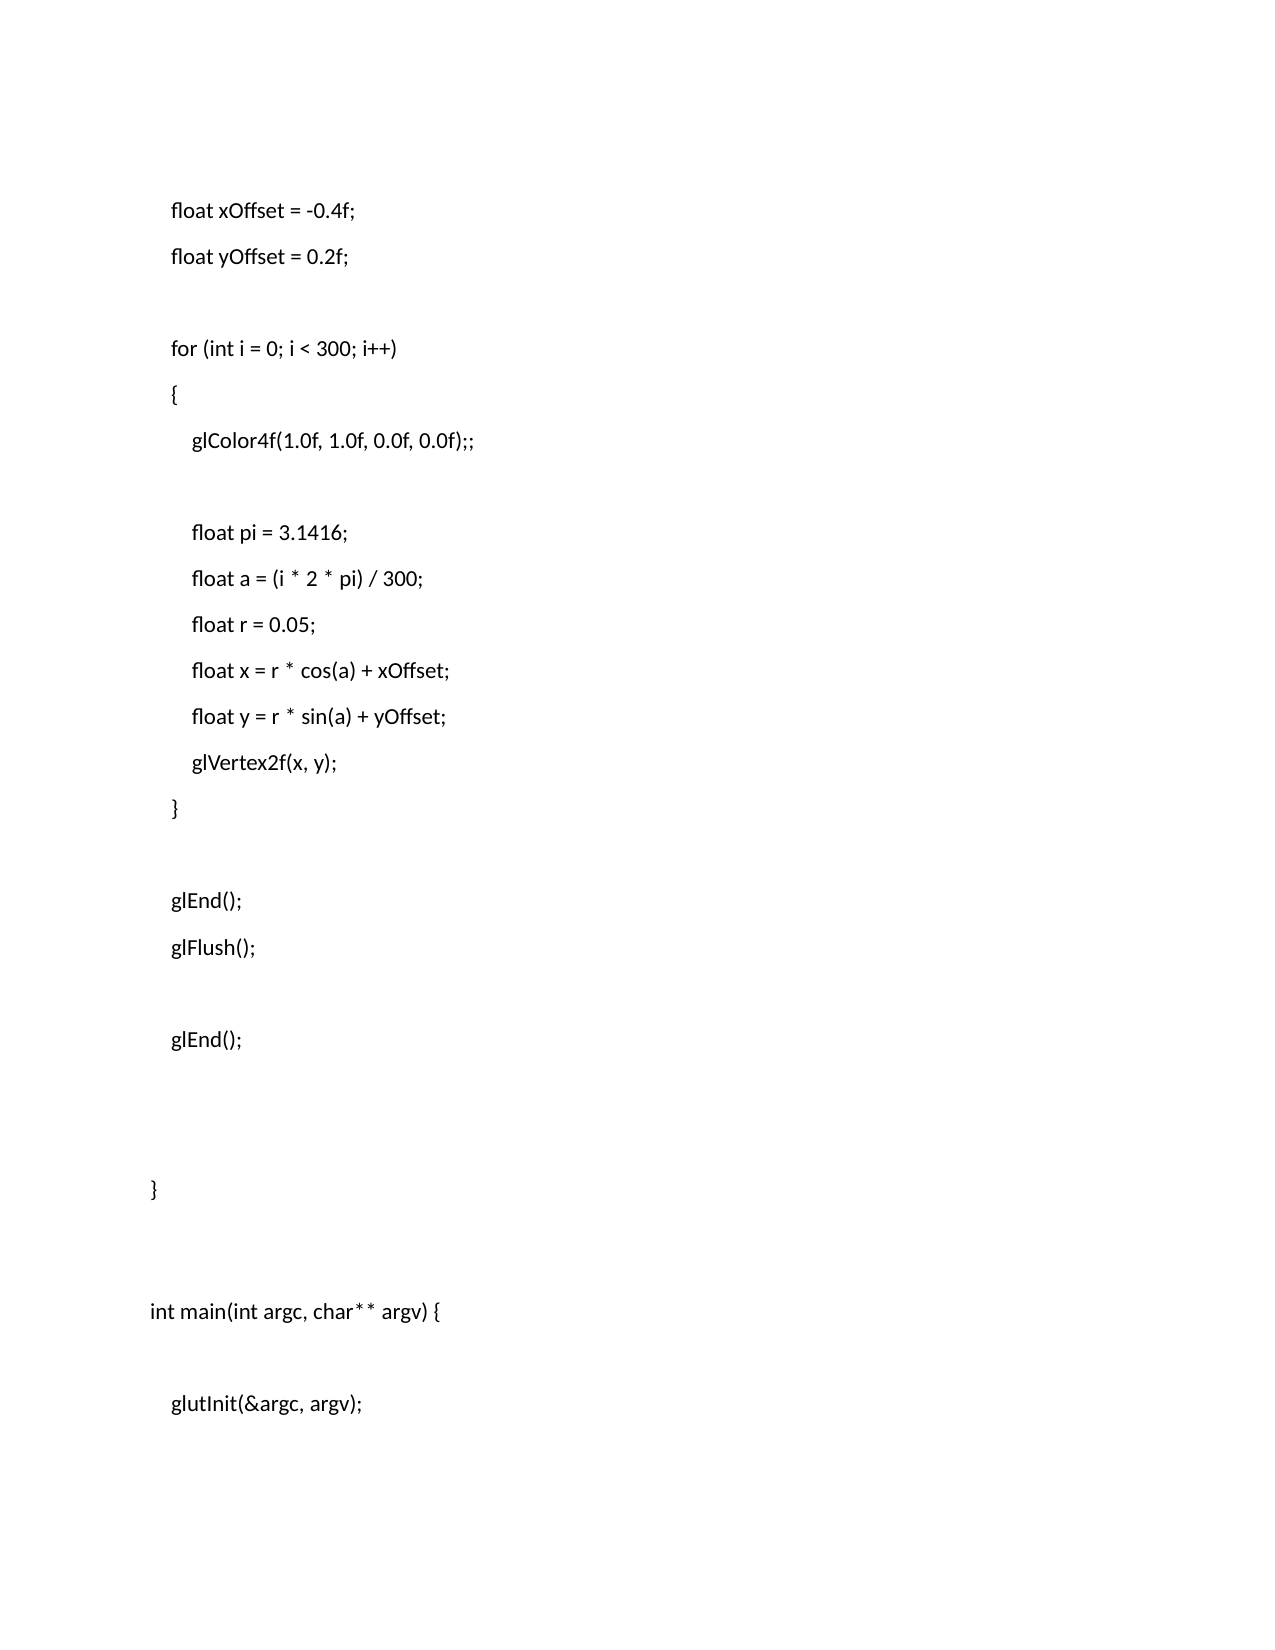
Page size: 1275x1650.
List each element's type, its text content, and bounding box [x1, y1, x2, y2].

text float yOffset = 0.2f; [150, 242, 1125, 270]
text glutInit(&argc, argv); [150, 1389, 1125, 1417]
text float xOffset = -0.4f; [150, 196, 1125, 224]
text { [150, 380, 1125, 408]
text } [150, 794, 1125, 823]
text for (int i = 0; i < 300; i++) [150, 334, 1125, 362]
text glEnd(); [150, 887, 1125, 915]
text int main(int argc, char** argv) { [150, 1297, 1125, 1325]
text float x = r * cos(a) + xOffset; [150, 656, 1125, 684]
text float r = 0.05; [150, 610, 1125, 638]
text float y = r * sin(a) + yOffset; [150, 702, 1125, 731]
text float pi = 3.1416; [150, 518, 1125, 546]
text glFlush(); [150, 933, 1125, 961]
text glColor4f(1.0f, 1.0f, 0.0f, 0.0f);; [150, 426, 1125, 454]
text glVertex2f(x, y); [150, 748, 1125, 777]
text float a = (i * 2 * pi) / 300; [150, 564, 1125, 592]
text } [150, 1176, 1125, 1204]
text glEnd(); [150, 1025, 1125, 1053]
